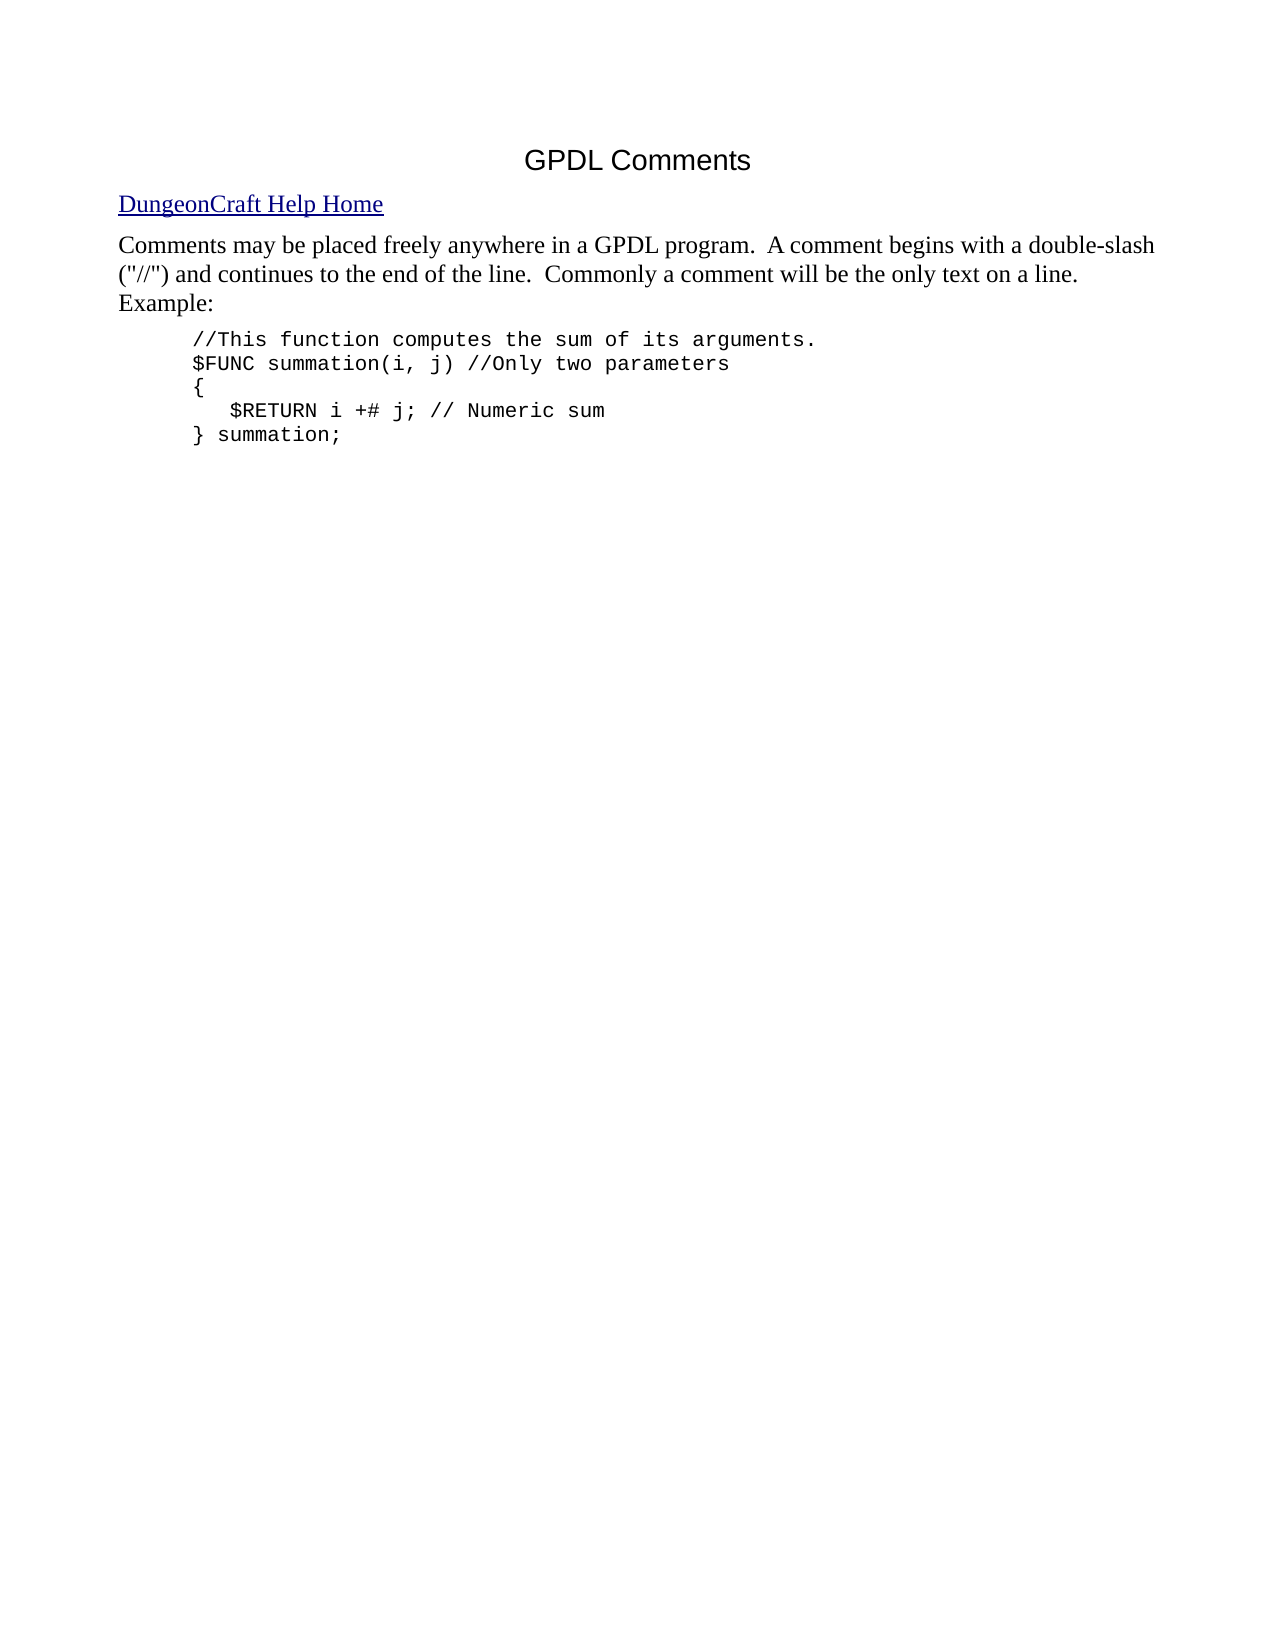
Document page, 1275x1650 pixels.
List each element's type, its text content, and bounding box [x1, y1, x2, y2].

text { [192, 376, 1157, 400]
text Comments may be placed freely anywhere in a GPDL program. A comment begins with a double-slash ("//") and continues to the end of the line. Commonly a comment will be the only text on a line. Example: [118, 230, 1157, 317]
text DungeonCraft Help Home [118, 189, 1157, 218]
text } summation; [192, 424, 1157, 447]
text $RETURN i +# j; // Numeric sum [192, 400, 1157, 424]
text $FUNC summation(i, j) //Only two parameters [192, 353, 1157, 376]
subtitle GPDL Comments [118, 143, 1157, 177]
text //This function computes the sum of its arguments. [192, 329, 1157, 353]
